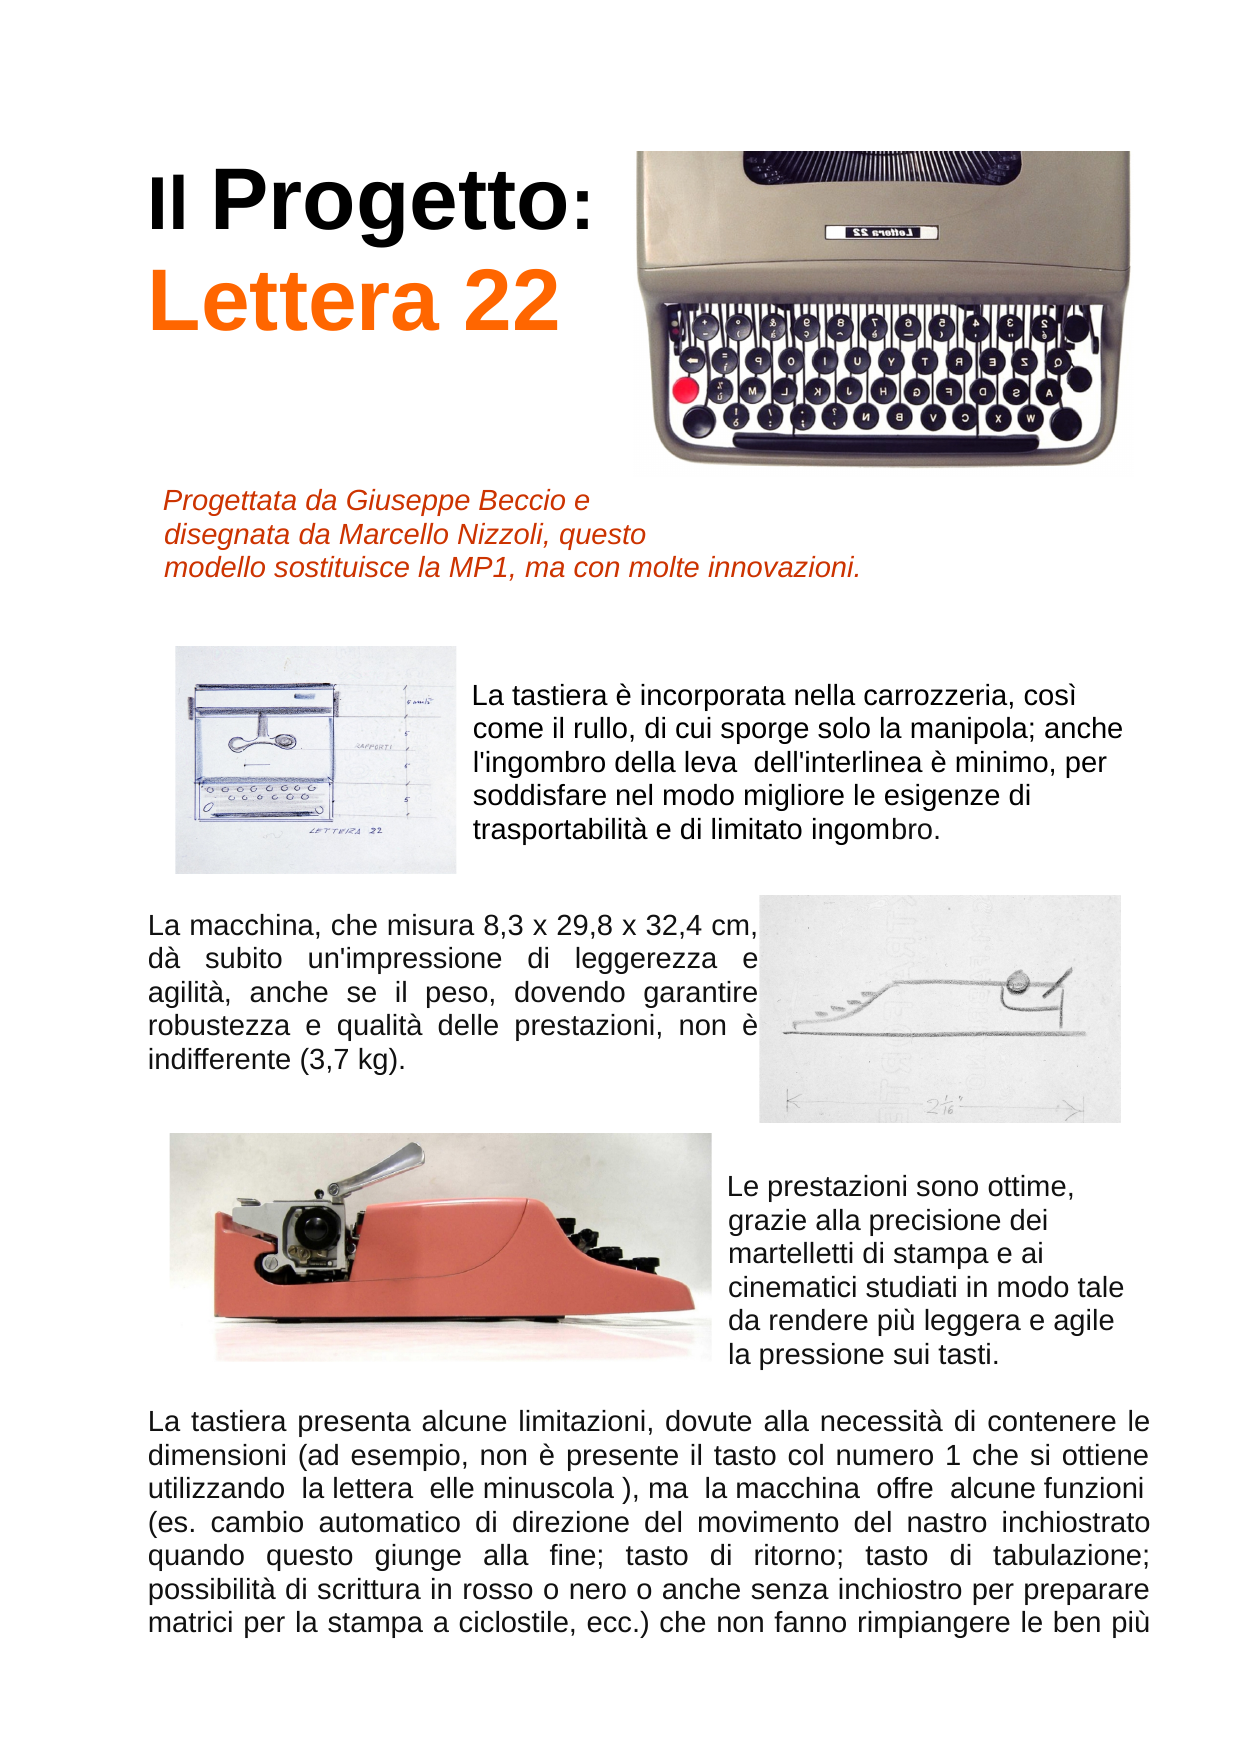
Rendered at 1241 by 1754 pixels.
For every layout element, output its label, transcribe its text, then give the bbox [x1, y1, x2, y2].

text cinematici studiati in modo tale [712, 1270, 1152, 1303]
text Il Progetto: [148, 148, 1152, 248]
text l'ingombro della leva dell'interlinea è minimo, per [457, 745, 1152, 778]
text Progettata da Giuseppe Beccio e [148, 483, 1152, 517]
text grazie alla precisione dei [712, 1203, 1152, 1236]
text Lettera 22 [148, 248, 632, 349]
text [148, 1236, 169, 1270]
picture [632, 151, 1135, 477]
text La macchina, che misura 8,3 x 29,8 x 32,4 cm, dà subito un'impressione di leggerezza e agilità, anche se il peso, dovendo garantire robustezza e qualità delle prestazioni, non è indifferente (3,7 kg). [148, 908, 759, 1076]
text [148, 812, 175, 845]
text modello sostituisce la MP1, ma con molte innovazioni. [148, 550, 1152, 584]
text (es. cambio automatico di direzione del movimento del nastro inchiostrato quando questo giunge alla fine; tasto di ritorno; tasto di tabulazione; possibilità di scrittura in rosso o nero o anche senza inchiostro per preparare matrici per la stampa a ciclostile, ecc.) che non fanno rimpiangere le ben più [148, 1505, 1152, 1639]
text trasportabilità e di limitato ingombro. [457, 812, 1152, 845]
picture [759, 895, 1121, 1123]
text [148, 1303, 169, 1337]
text [148, 1270, 169, 1303]
text da rendere più leggera e agile [712, 1303, 1152, 1337]
text la pressione sui tasti. [148, 1337, 1152, 1371]
text La tastiera è incorporata nella carrozzeria, così [457, 678, 1152, 711]
text La tastiera presenta alcune limitazioni, dovute alla necessità di contenere le dimensioni (ad esempio, non è presente il tasto col numero 1 che si ottiene utilizzando la lettera elle minuscola ), ma la macchina offre alcune funzioni [148, 1404, 1152, 1505]
text Le prestazioni sono ottime, [712, 1169, 1152, 1203]
text disegnata da Marcello Nizzoli, questo [148, 517, 1152, 550]
text [148, 1203, 169, 1236]
text soddisfare nel modo migliore le esigenze di [457, 778, 1152, 812]
picture [169, 1133, 712, 1362]
text [148, 1169, 169, 1203]
text [148, 778, 175, 812]
text come il rullo, di cui sporge solo la manipola; anche [457, 711, 1152, 745]
text martelletti di stampa e ai [712, 1236, 1152, 1270]
text [1121, 908, 1152, 1076]
text [1135, 248, 1152, 349]
picture [175, 646, 457, 874]
